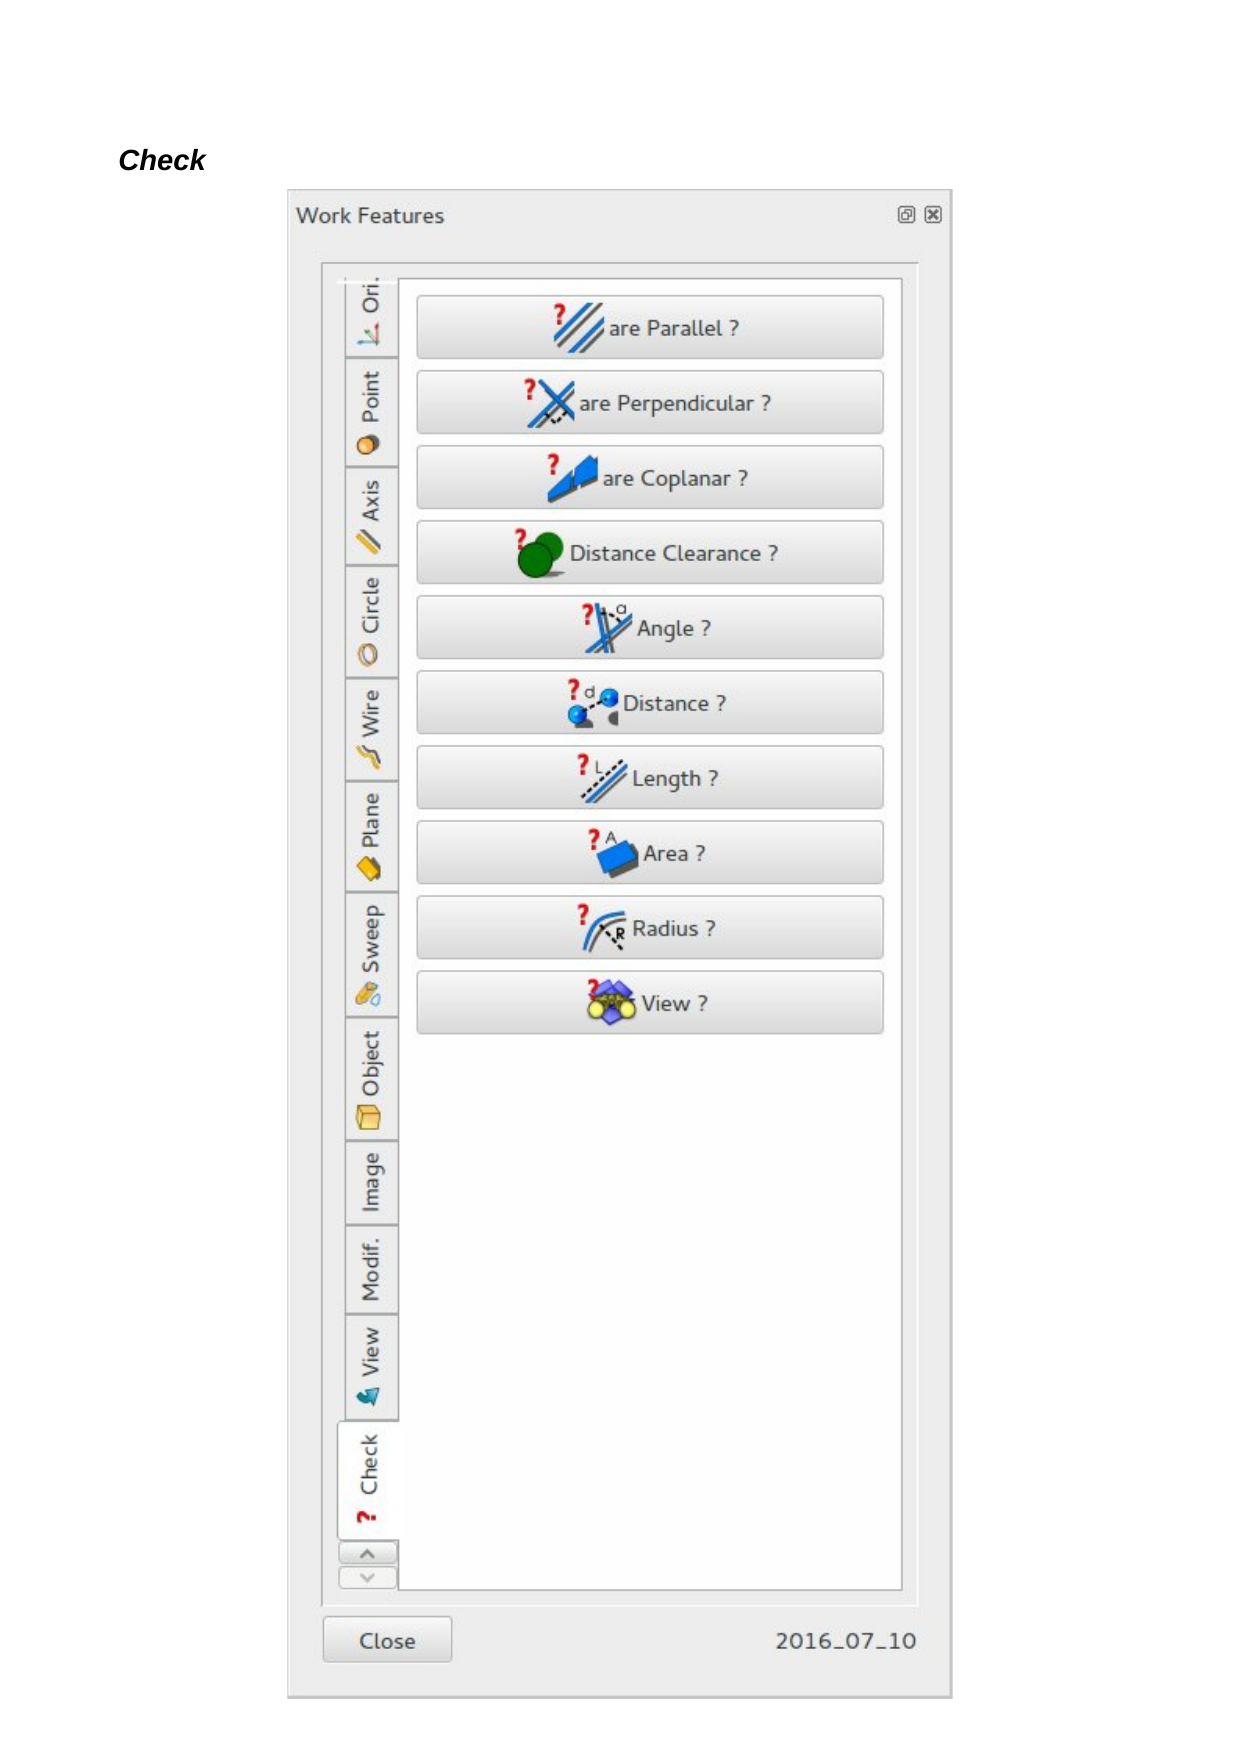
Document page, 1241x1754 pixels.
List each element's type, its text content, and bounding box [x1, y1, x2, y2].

subtitle Check [118, 143, 1122, 177]
picture [287, 189, 953, 1699]
